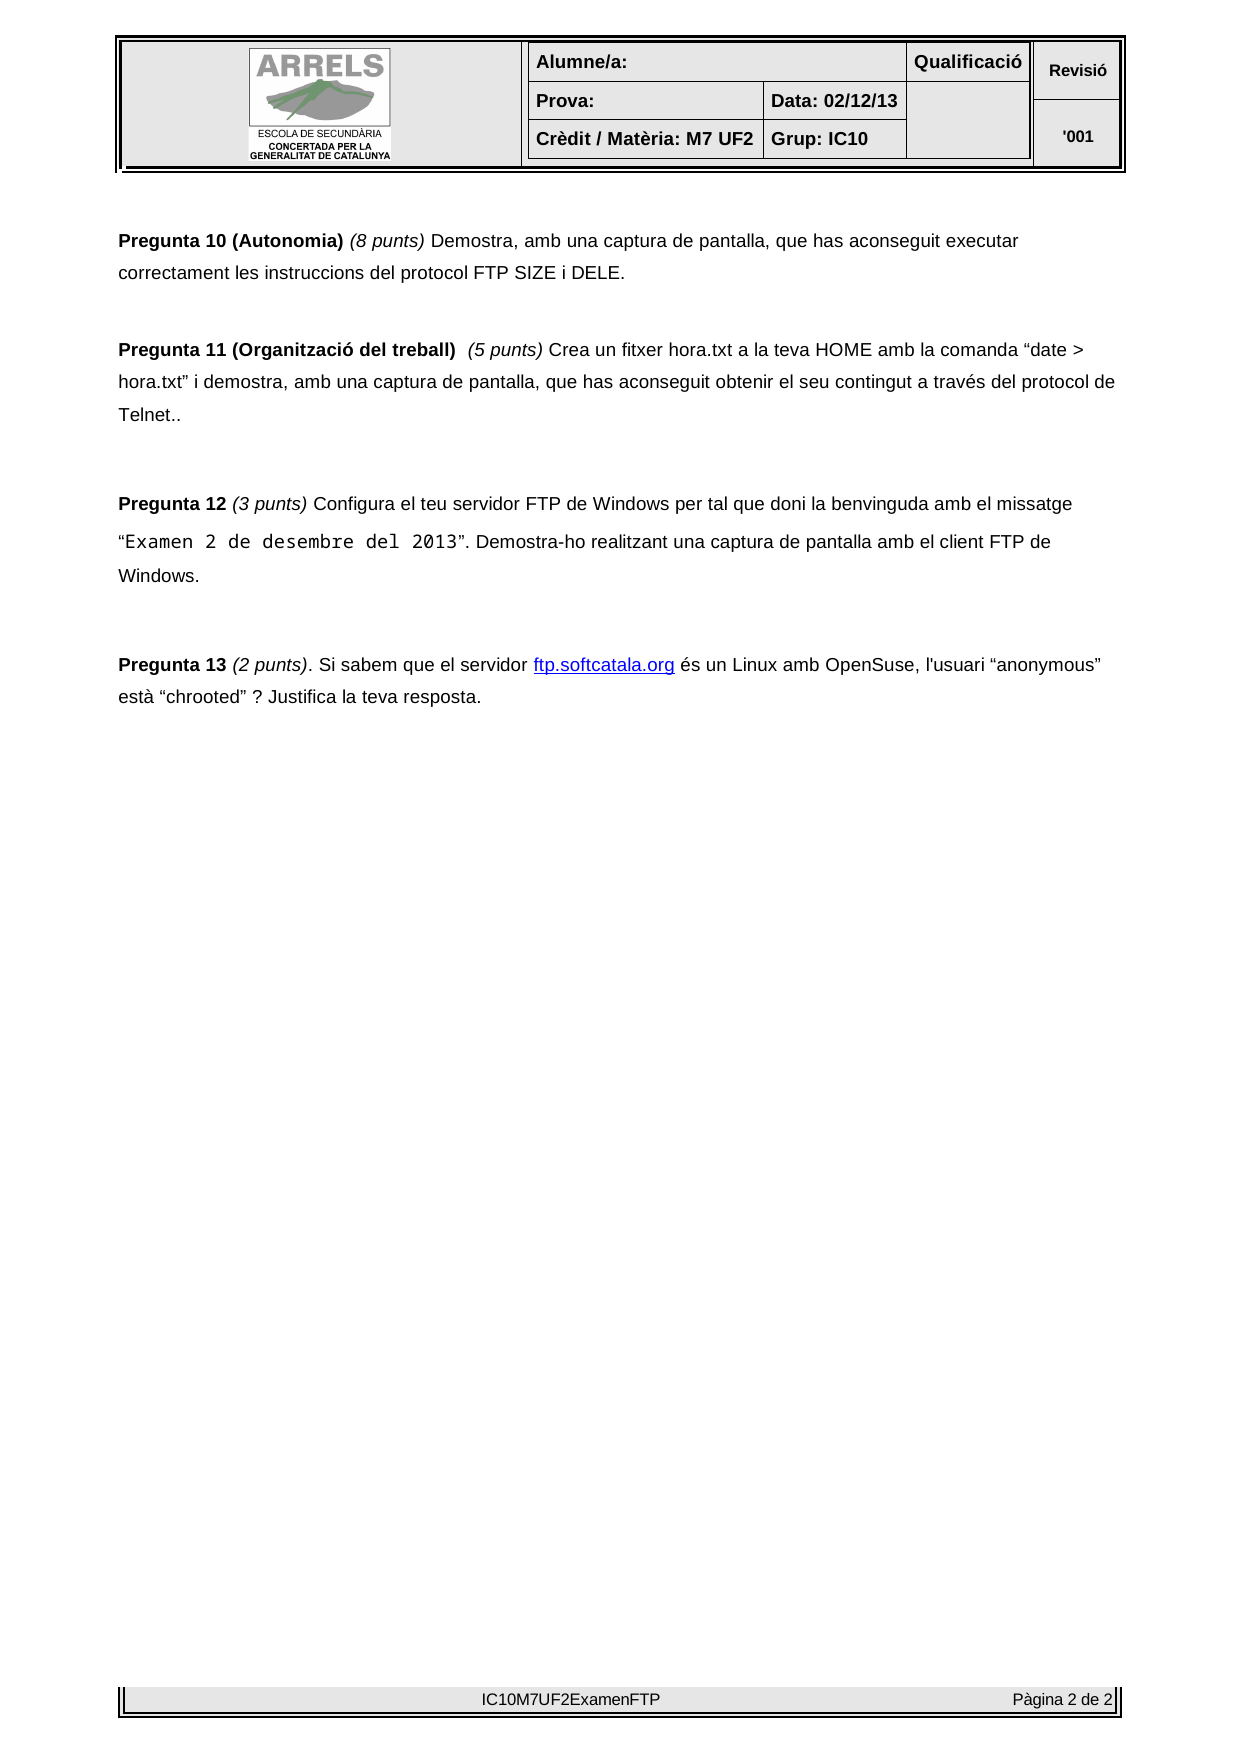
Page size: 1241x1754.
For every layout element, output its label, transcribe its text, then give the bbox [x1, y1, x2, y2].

picture [248, 48, 391, 161]
text Pregunta 11 (Organització del treball) (5 punts) Crea un fitxer hora.txt a la teva HOME amb la comanda “date > hora.txt” i demostra, amb una captura de pantalla, que has aconseguit obtenir el seu contingut a través del protocol de Telnet.. [118, 307, 1122, 425]
text Pregunta 13 (2 punts). Si sabem que el servidor ftp.softcatala.org és un Linux amb OpenSuse, l'usuari “anonymous” està “chrooted” ? Justifica la teva resposta. [118, 654, 1122, 708]
text Pregunta 12 (3 punts) Configura el teu servidor FTP de Windows per tal que doni la benvinguda amb el missatge “Examen 2 de desembre del 2013”. Demostra-ho realitzant una captura de pantalla amb el client FTP de Windows. [118, 493, 1122, 586]
text Pregunta 10 (Autonomia) (8 punts) Demostra, amb una captura de pantalla, que has aconseguit executar correctament les instruccions del protocol FTP SIZE i DELE. [118, 230, 1122, 283]
